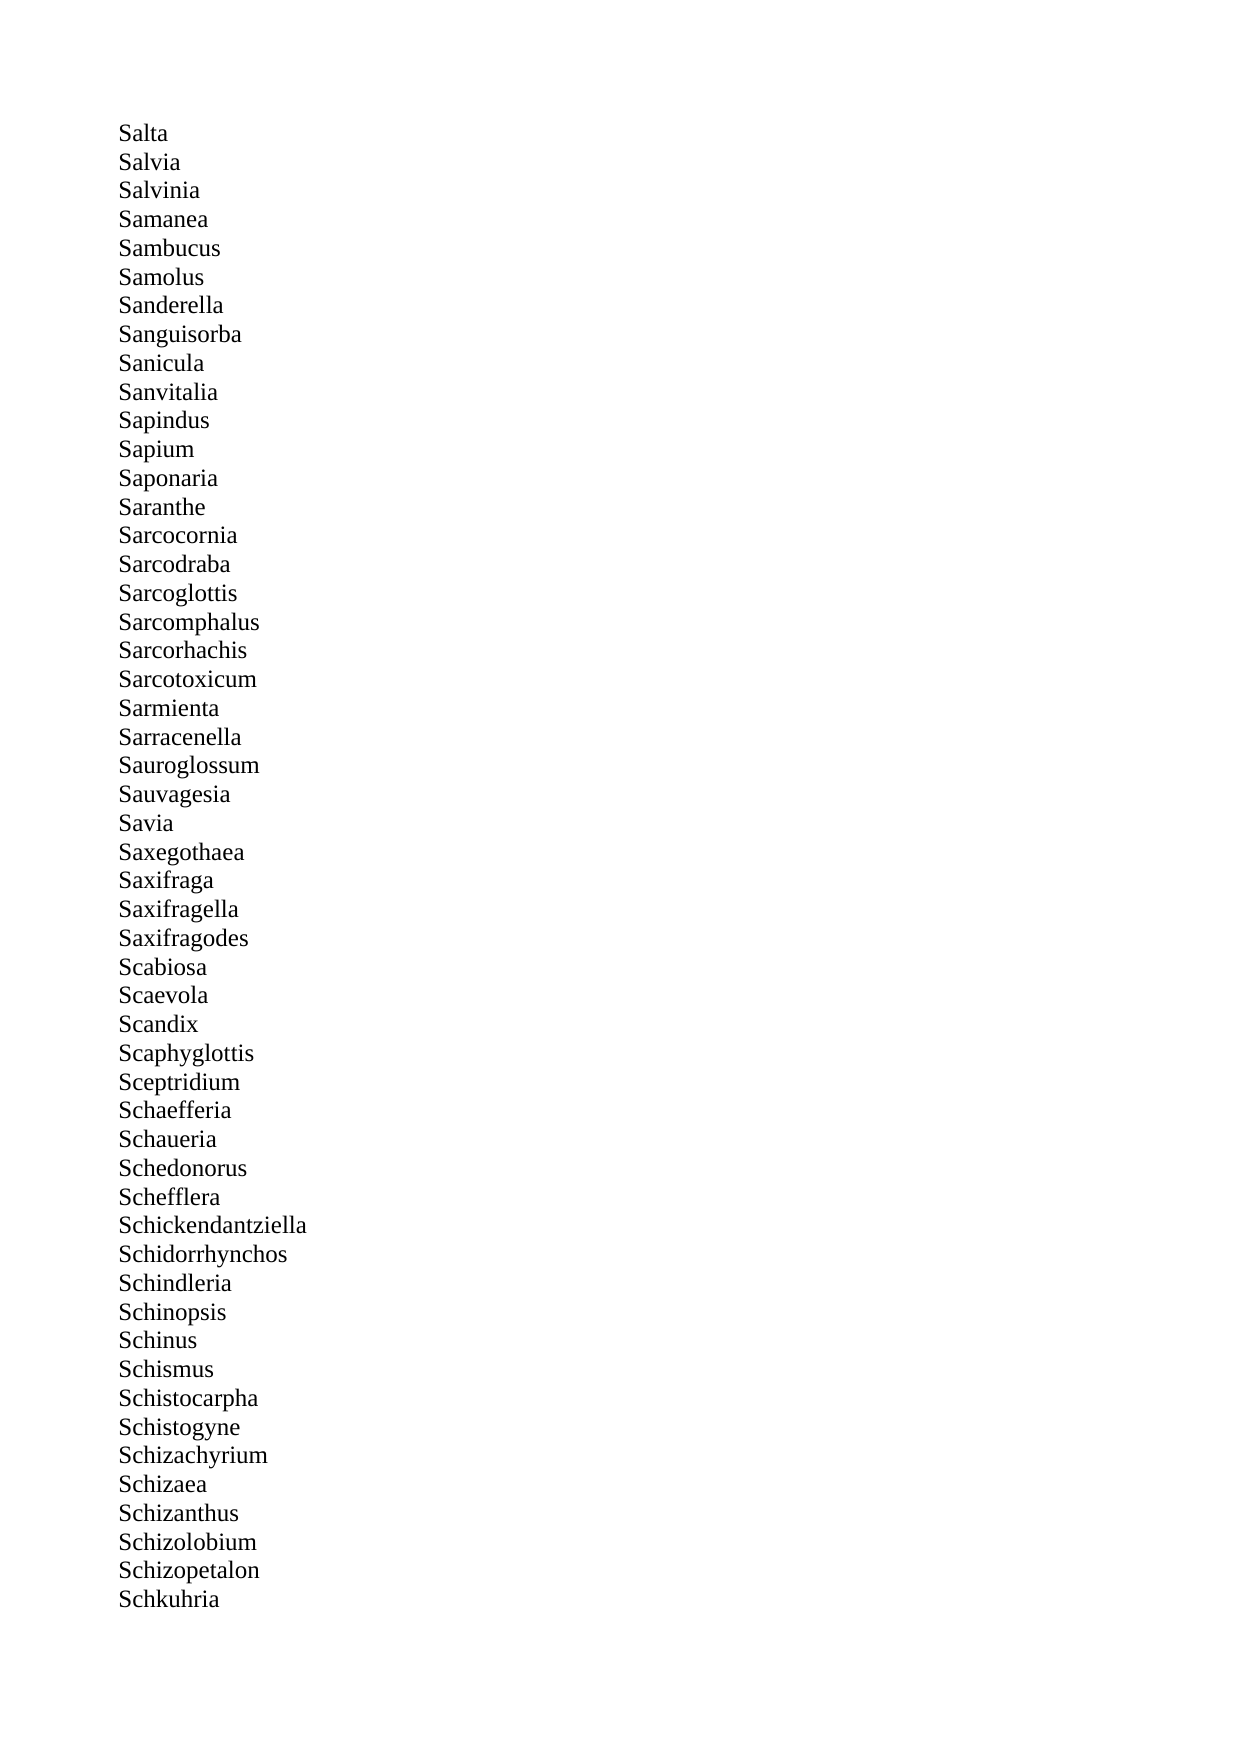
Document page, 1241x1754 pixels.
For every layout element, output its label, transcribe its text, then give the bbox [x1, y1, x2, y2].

text Salta Salvia Salvinia Samanea Sambucus Samolus Sanderella Sanguisorba Sanicula Sanvitalia Sapindus Sapium Saponaria Saranthe Sarcocornia Sarcodraba Sarcoglottis Sarcomphalus Sarcorhachis Sarcotoxicum Sarmienta Sarracenella Sauroglossum Sauvagesia Savia Saxegothaea Saxifraga Saxifragella Saxifragodes Scabiosa Scaevola Scandix Scaphyglottis Sceptridium Schaefferia Schaueria Schedonorus Schefflera Schickendantziella Schidorrhynchos Schindleria Schinopsis Schinus Schismus Schistocarpha Schistogyne Schizachyrium Schizaea Schizanthus Schizolobium Schizopetalon Schkuhria [118, 118, 1122, 1613]
